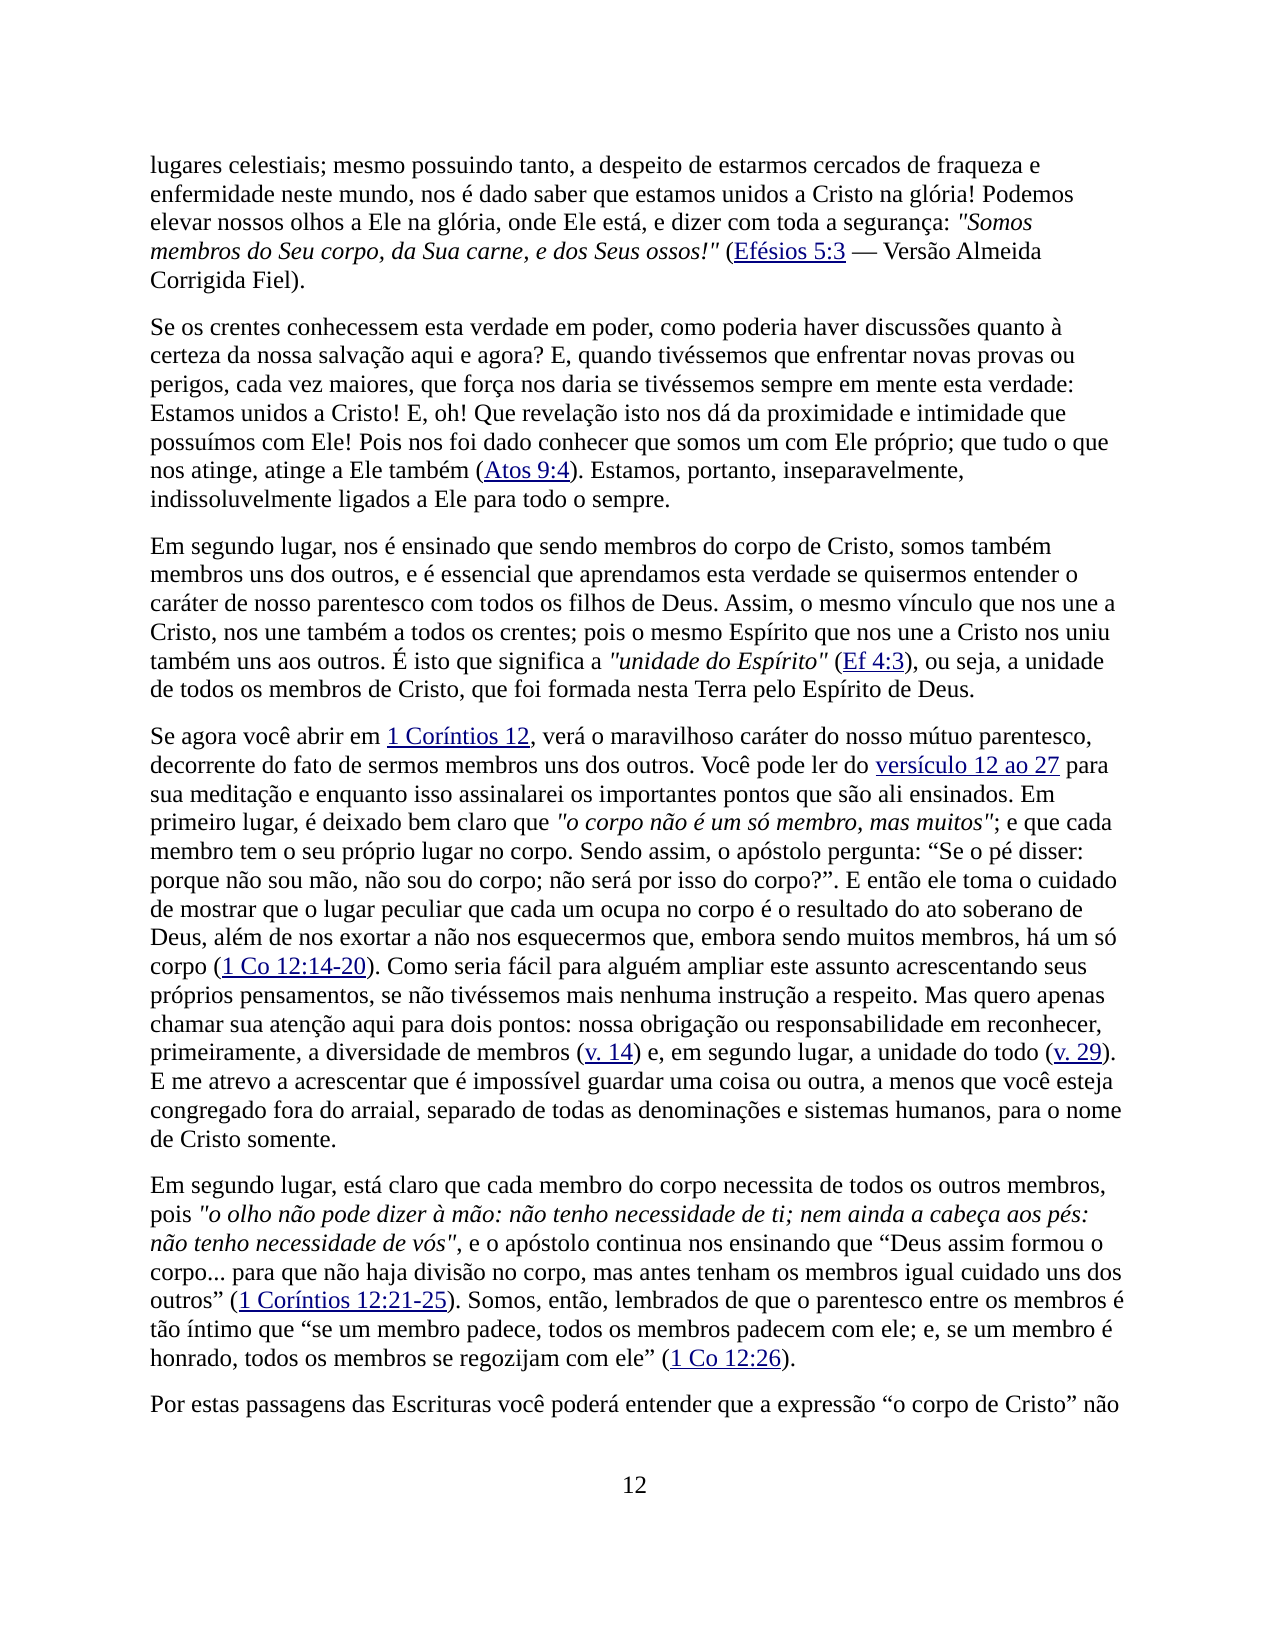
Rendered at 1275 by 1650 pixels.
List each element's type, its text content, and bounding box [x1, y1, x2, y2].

text Se agora você abrir em 1 Coríntios 12, verá o maravilhoso caráter do nosso mútuo parentesco, decorrente do fato de sermos membros uns dos outros. Você pode ler do versículo 12 ao 27 para sua meditação e enquanto isso assinalarei os importantes pontos que são ali ensinados. Em primeiro lugar, é deixado bem claro que "o corpo não é um só membro, mas muitos"; e que cada membro tem o seu próprio lugar no corpo. Sendo assim, o apóstolo pergunta: “Se o pé disser: porque não sou mão, não sou do corpo; não será por isso do corpo?”. E então ele toma o cuidado de mostrar que o lugar peculiar que cada um ocupa no corpo é o resultado do ato soberano de Deus, além de nos exortar a não nos esquecermos que, embora sendo muitos membros, há um só corpo (1 Co 12:14-20). Como seria fácil para alguém ampliar este assunto acrescentando seus próprios pensamentos, se não tivéssemos mais nenhuma instrução a respeito. Mas quero apenas chamar sua atenção aqui para dois pontos: nossa obrigação ou responsabilidade em reconhecer, primeiramente, a diversidade de membros (v. 14) e, em segundo lugar, a unidade do todo (v. 29). E me atrevo a acrescentar que é impossível guardar uma coisa ou outra, a menos que você esteja congregado fora do arraial, separado de todas as denominações e sistemas humanos, para o nome de Cristo somente. [150, 721, 1125, 1152]
text Por estas passagens das Escrituras você poderá entender que a expressão “o corpo de Cristo” não [150, 1389, 1125, 1418]
text lugares celestiais; mesmo possuindo tanto, a despeito de estarmos cercados de fraqueza e enfermidade neste mundo, nos é dado saber que estamos unidos a Cristo na glória! Podemos elevar nossos olhos a Ele na glória, onde Ele está, e dizer com toda a segurança: "Somos membros do Seu corpo, da Sua carne, e dos Seus ossos!" (Efésios 5:3 — Versão Almeida Corrigida Fiel). [150, 150, 1125, 294]
text Se os crentes conhecessem esta verdade em poder, como poderia haver discussões quanto à certeza da nossa salvação aqui e agora? E, quando tivéssemos que enfrentar novas provas ou perigos, cada vez maiores, que força nos daria se tivéssemos sempre em mente esta verdade: Estamos unidos a Cristo! E, oh! Que revelação isto nos dá da proximidade e intimidade que possuímos com Ele! Pois nos foi dado conhecer que somos um com Ele próprio; que tudo o que nos atinge, atinge a Ele também (Atos 9:4). Estamos, portanto, inseparavelmente, indissoluvelmente ligados a Ele para todo o sempre. [150, 312, 1125, 513]
text Em segundo lugar, nos é ensinado que sendo membros do corpo de Cristo, somos também membros uns dos outros, e é essencial que aprendamos esta verdade se quisermos entender o caráter de nosso parentesco com todos os filhos de Deus. Assim, o mesmo vínculo que nos une a Cristo, nos une também a todos os crentes; pois o mesmo Espírito que nos une a Cristo nos uniu também uns aos outros. É isto que significa a "unidade do Espírito" (Ef 4:3), ou seja, a unidade de todos os membros de Cristo, que foi formada nesta Terra pelo Espírito de Deus. [150, 531, 1125, 703]
text Em segundo lugar, está claro que cada membro do corpo necessita de todos os outros membros, pois "o olho não pode dizer à mão: não tenho necessidade de ti; nem ainda a cabeça aos pés: não tenho necessidade de vós", e o apóstolo continua nos ensinando que “Deus assim formou o corpo... para que não haja divisão no corpo, mas antes tenham os membros igual cuidado uns dos outros” (1 Coríntios 12:21-25). Somos, então, lembrados de que o parentesco entre os membros é tão íntimo que “se um membro padece, todos os membros padecem com ele; e, se um membro é honrado, todos os membros se regozijam com ele” (1 Co 12:26). [150, 1170, 1125, 1372]
